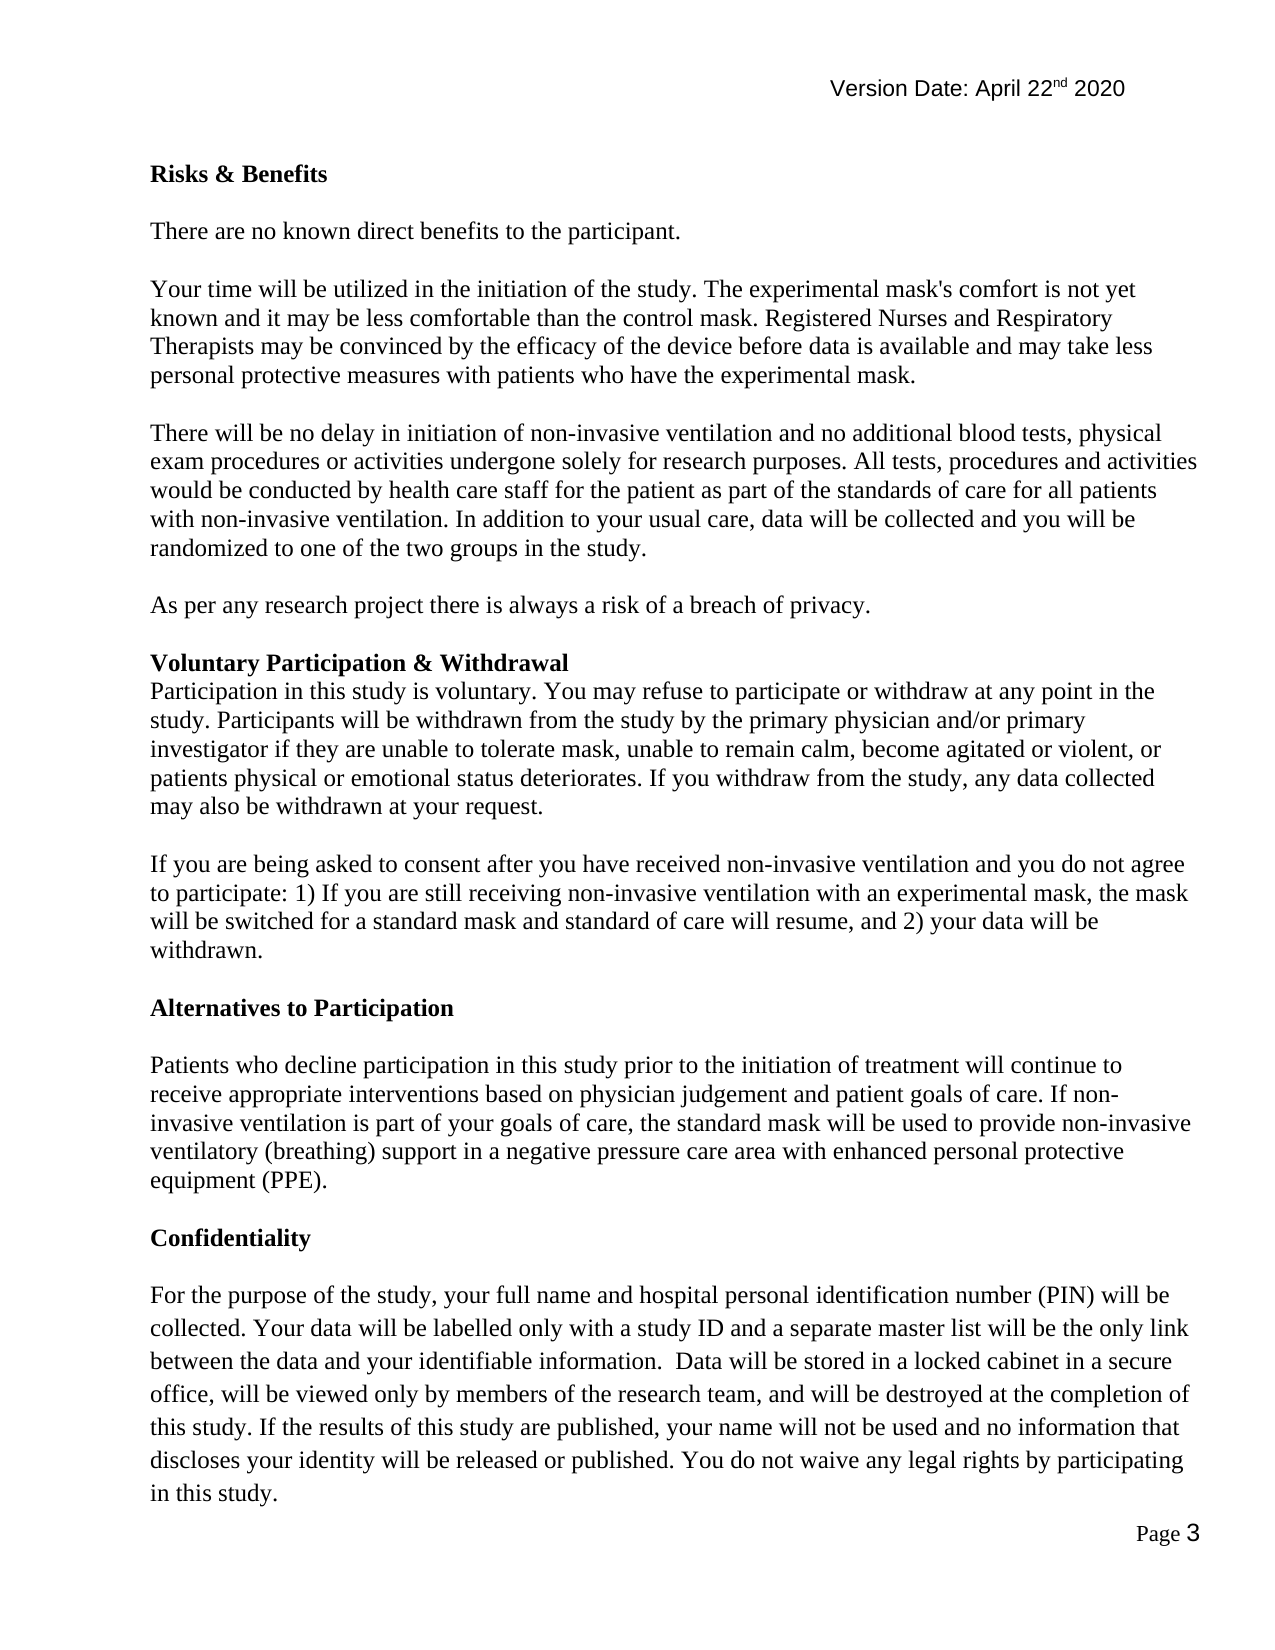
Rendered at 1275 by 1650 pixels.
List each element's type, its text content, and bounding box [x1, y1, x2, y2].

text Patients who decline participation in this study prior to the initiation of treatment will continue to receive appropriate interventions based on physician judgement and patient goals of care. If non-invasive ventilation is part of your goals of care, the standard mask will be used to provide non-invasive ventilatory (breathing) support in a negative pressure care area with enhanced personal protective equipment (PPE). [150, 1050, 1200, 1194]
text Alternatives to Participation [150, 993, 1200, 1021]
text There will be no delay in initiation of non-invasive ventilation and no additional blood tests, physical exam procedures or activities undergone solely for research purposes. All tests, procedures and activities would be conducted by health care staff for the patient as part of the standards of care for all patients with non-invasive ventilation. In addition to your usual care, data will be collected and you will be randomized to one of the two groups in the study. [150, 418, 1200, 561]
text Participation in this study is voluntary. You may refuse to participate or withdraw at any point in the study. Participants will be withdrawn from the study by the primary physician and/or primary investigator if they are unable to tolerate mask, unable to remain calm, become agitated or violent, or patients physical or emotional status deteriorates. If you withdraw from the study, any data collected may also be withdrawn at your request. [150, 676, 1200, 820]
text Your time will be utilized in the initiation of the study. The experimental mask's comfort is not yet known and it may be less comfortable than the control mask. Registered Nurses and Respiratory Therapists may be convinced by the efficacy of the device before data is available and may take less personal protective measures with patients who have the experimental mask. [150, 274, 1200, 389]
text Confidentiality [150, 1223, 1200, 1251]
text Risks & Benefits [150, 159, 1200, 188]
text If you are being asked to consent after you have received non-invasive ventilation and you do not agree to participate: 1) If you are still receiving non-invasive ventilation with an experimental mask, the mask will be switched for a standard mask and standard of care will resume, and 2) your data will be withdrawn. [150, 849, 1200, 964]
text As per any research project there is always a risk of a breach of privacy. [150, 590, 1200, 619]
text For the purpose of the study, your full name and hospital personal identification number (PIN) will be collected. Your data will be labelled only with a study ID and a separate master list will be the only link between the data and your identifiable information. Data will be stored in a locked cabinet in a secure office, will be viewed only by members of the research team, and will be destroyed at the completion of this study. If the results of this study are published, your name will not be used and no information that discloses your identity will be released or published. You do not waive any legal rights by participating in this study. [150, 1280, 1200, 1507]
text There are no known direct benefits to the participant. [150, 216, 1200, 245]
text Voluntary Participation & Withdrawal [150, 648, 1200, 676]
